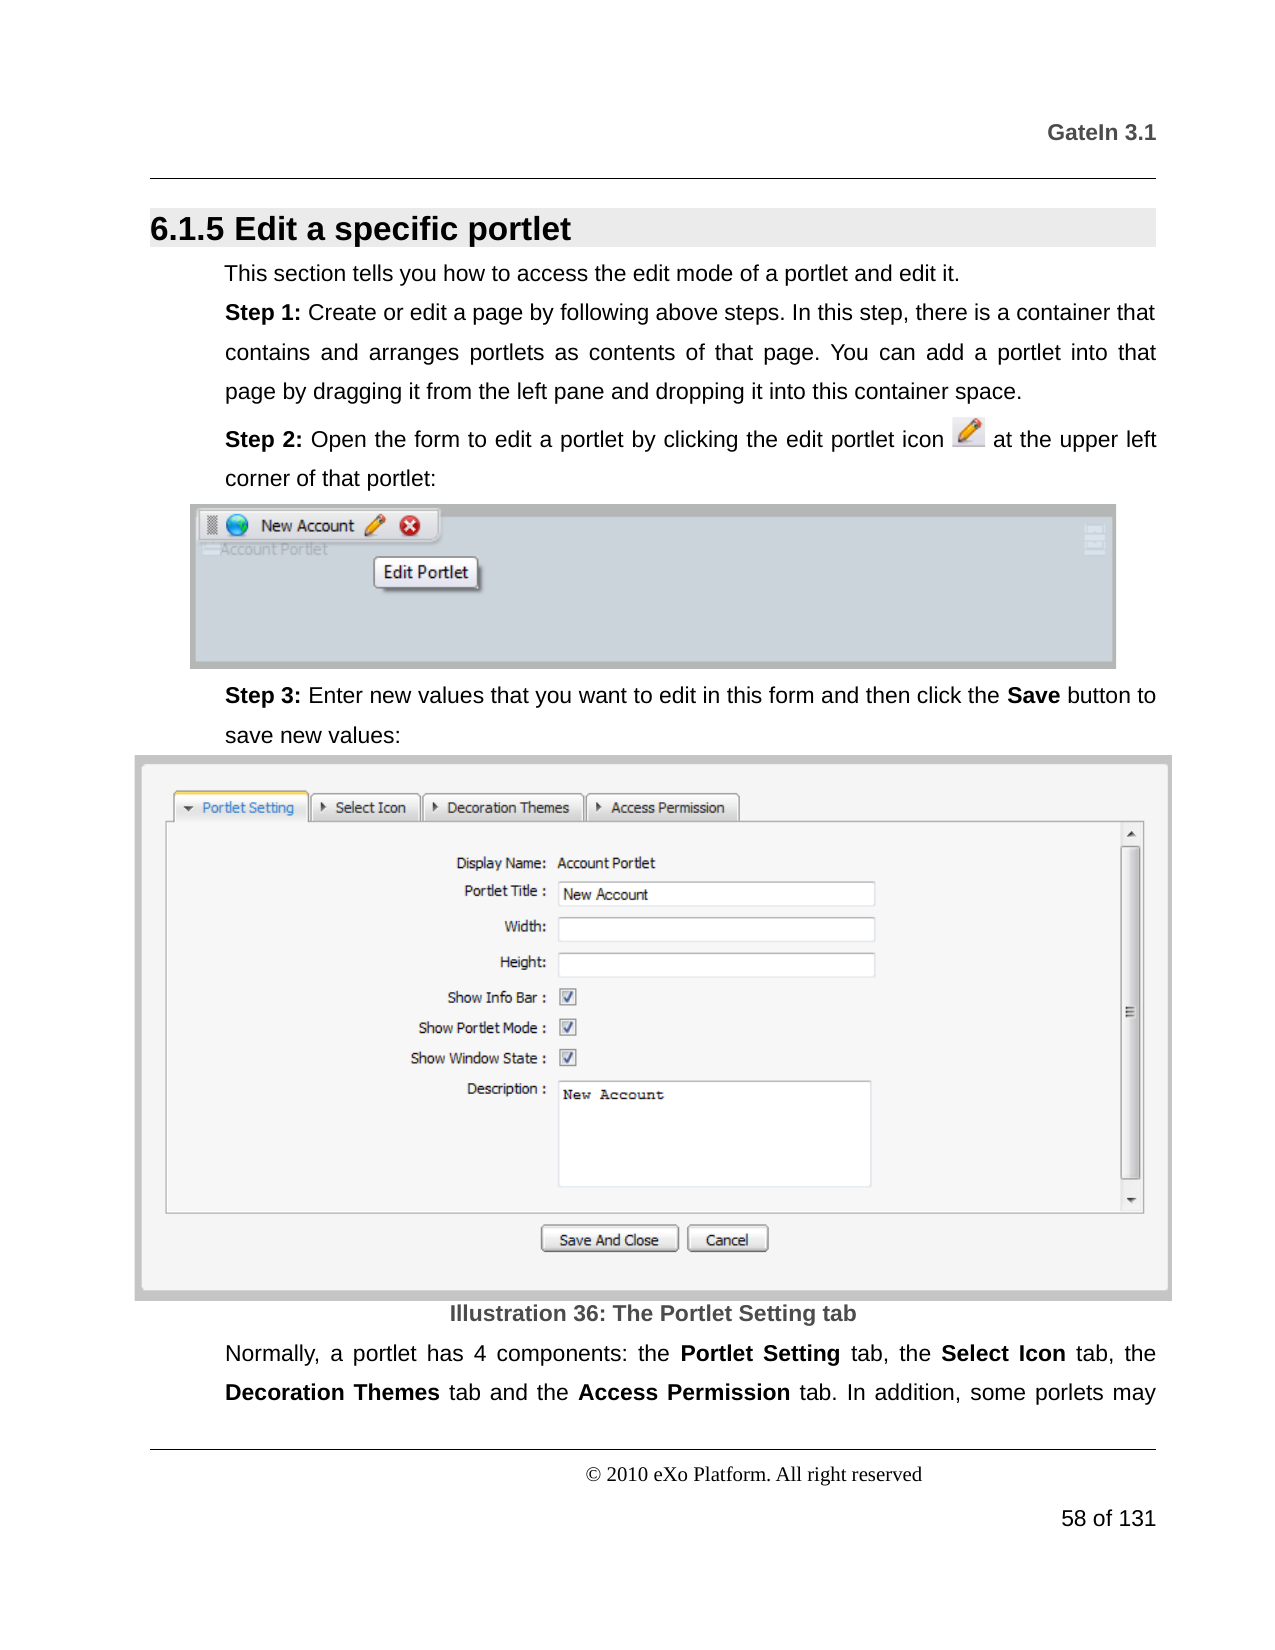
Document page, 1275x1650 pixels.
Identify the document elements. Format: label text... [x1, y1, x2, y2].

list Step 3: Enter new values that you want to edit in this form and then click the Save button to save new values: [187, 504, 1156, 748]
picture [952, 417, 986, 447]
picture [190, 504, 1117, 669]
subtitle Edit a specific portlet [150, 208, 1156, 247]
list Illustration 36: The Portlet Setting tab [134, 1301, 1172, 1326]
text This section tells you how to access the edit mode of a portlet and edit it. [224, 259, 1156, 286]
list Step 2: Open the form to edit a portlet by clicking the edit portlet iconat the upper left corner of that portlet: [187, 417, 1156, 491]
list Step 1: Create or edit a page by following above steps. In this step, there is a container that contains and arranges portlets as contents of that page. You can add a portlet into that page by dragging it from the left pane and dropping it into this container space. [187, 299, 1156, 404]
picture [134, 755, 1172, 1301]
list Normally, a portlet has 4 components: the Portlet Setting tab, the Select Icon tab, the Decoration Themes tab and the Access Permission tab. In addition, some porlets may [187, 1326, 1156, 1405]
